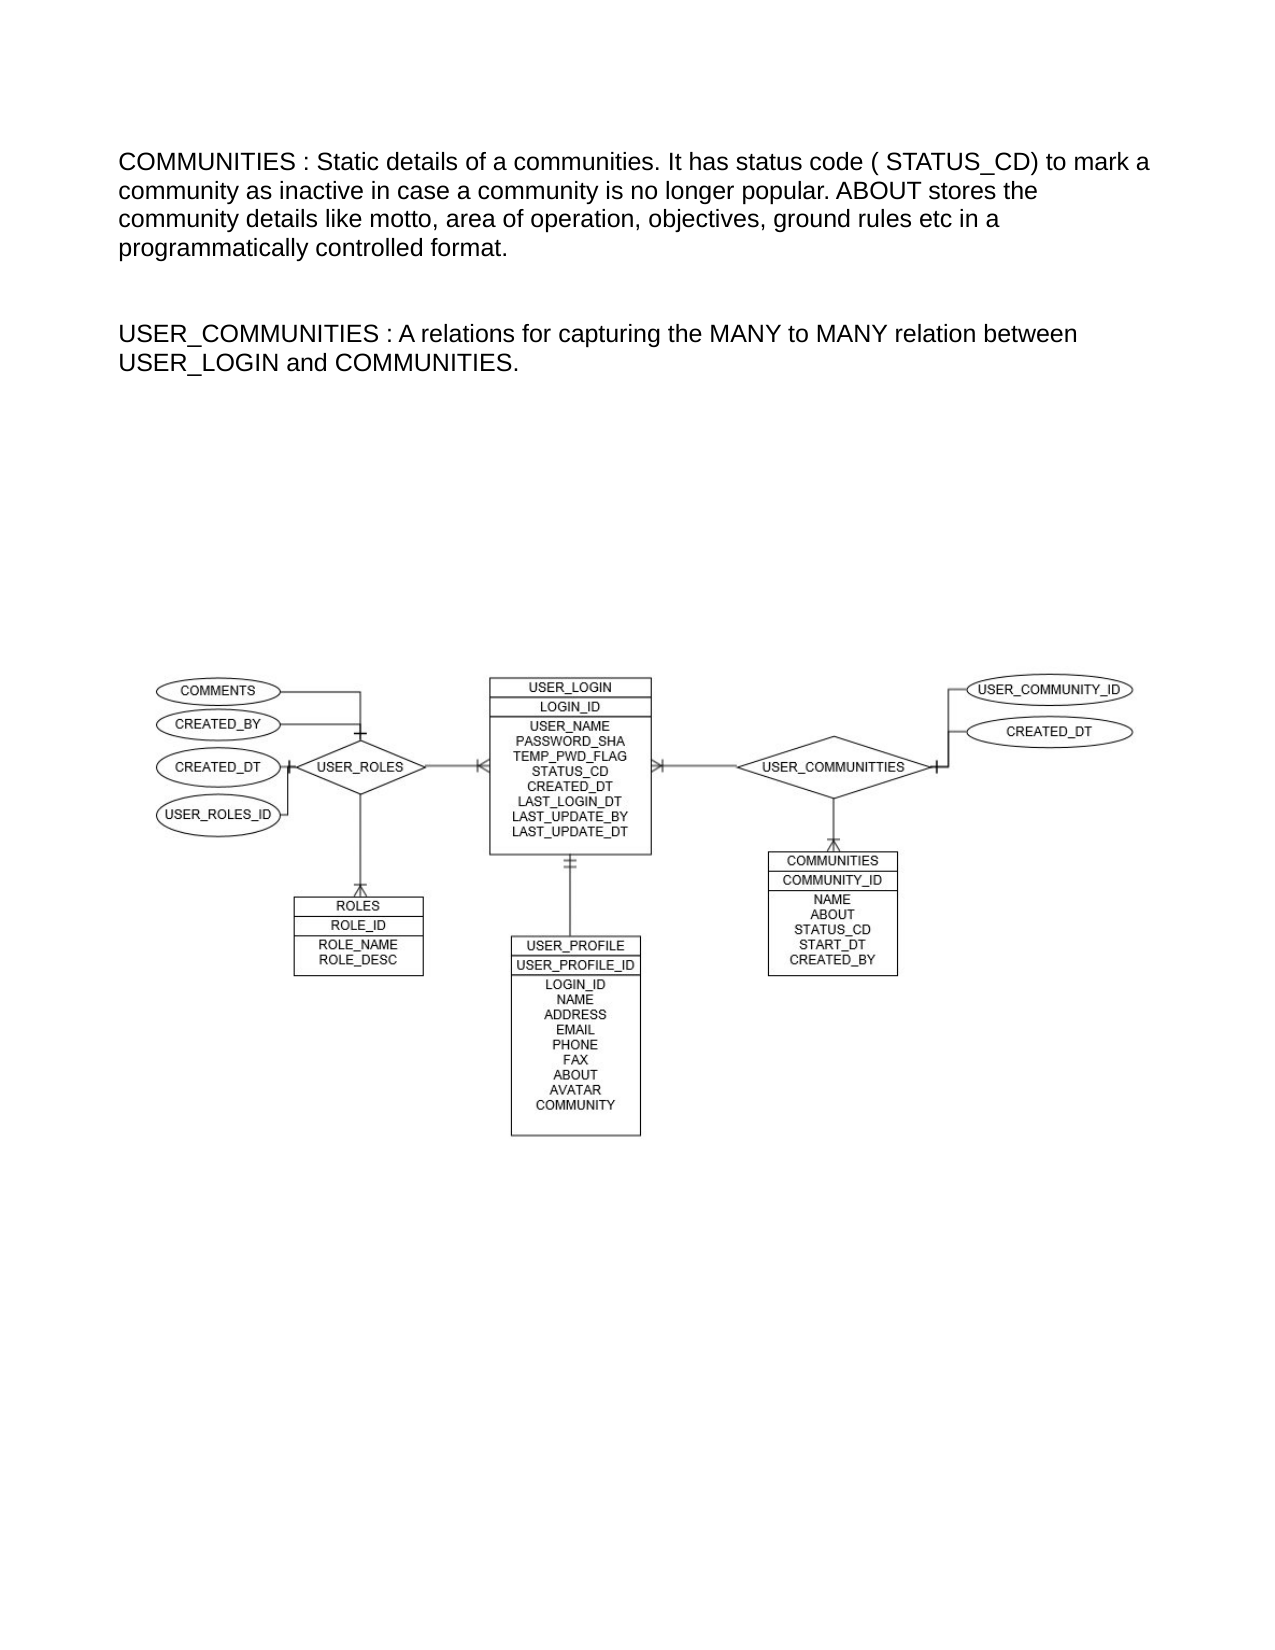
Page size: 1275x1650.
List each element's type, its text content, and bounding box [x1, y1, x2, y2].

text USER_COMMUNITIES : A relations for capturing the MANY to MANY relation between USER_LOGIN and COMMUNITIES. [118, 319, 1157, 377]
picture [113, 649, 1153, 1156]
text COMMUNITIES : Static details of a communities. It has status code ( STATUS_CD) to mark a community as inactive in case a community is no longer popular. ABOUT stores the community details like motto, area of operation, objectives, ground rules etc in a programmatically controlled format. [118, 147, 1157, 262]
